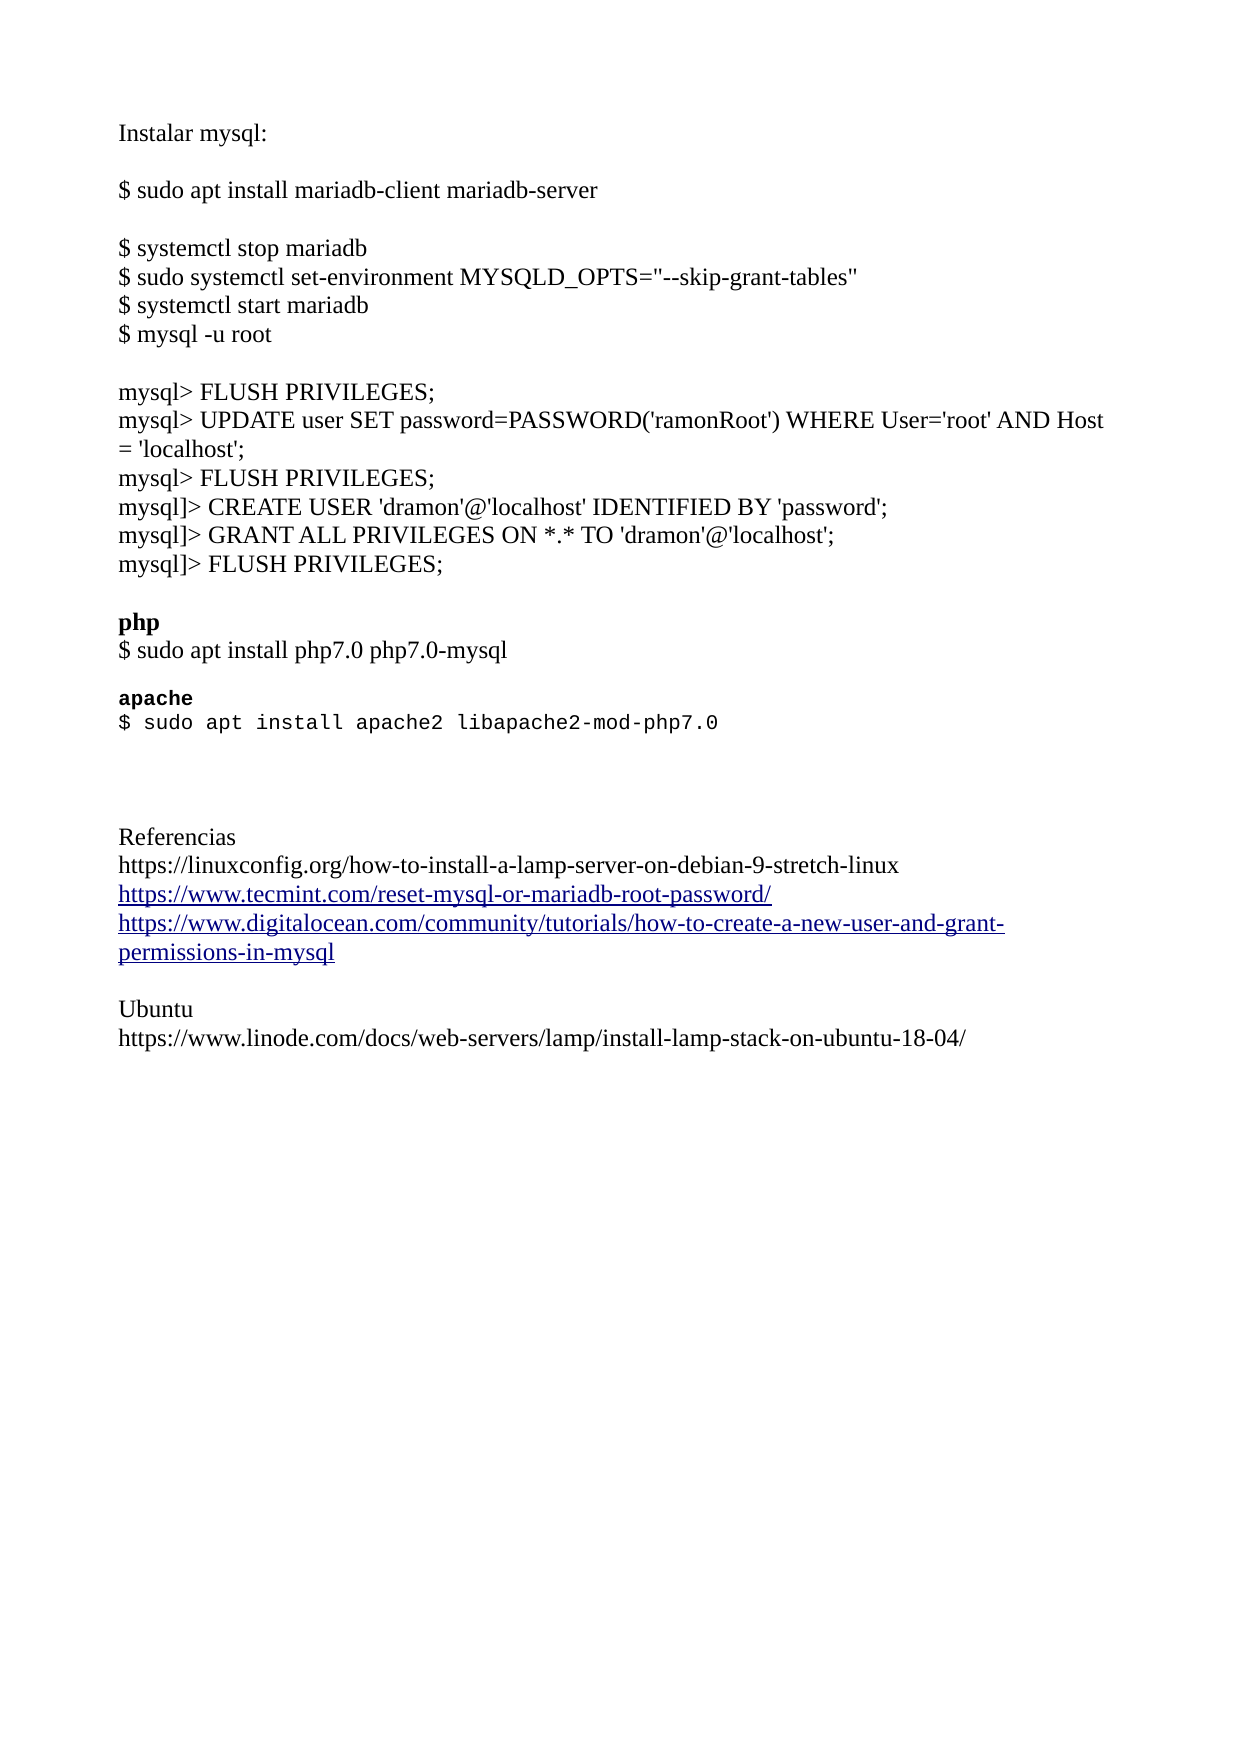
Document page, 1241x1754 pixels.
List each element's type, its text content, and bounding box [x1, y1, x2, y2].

text Instalar mysql: [118, 118, 1122, 147]
text mysql]> FLUSH PRIVILEGES; [118, 549, 1122, 578]
text https://linuxconfig.org/how-to-install-a-lamp-server-on-debian-9-stretch-linux [118, 850, 1122, 879]
text $ systemctl start mariadb [118, 291, 1122, 319]
text php [118, 607, 1122, 636]
text $ sudo apt install mariadb-client mariadb-server [118, 176, 1122, 204]
text https://www.linode.com/docs/web-servers/lamp/install-lamp-stack-on-ubuntu-18-04/ [118, 1023, 1122, 1052]
text $ systemctl stop mariadb [118, 233, 1122, 262]
text $ sudo apt install apache2 libapache2-mod-php7.0 [118, 712, 1122, 735]
text $ sudo systemctl set-environment MYSQLD_OPTS="--skip-grant-tables" [118, 262, 1122, 291]
text $ sudo apt install php7.0 php7.0-mysql [118, 636, 1122, 664]
text mysql> FLUSH PRIVILEGES; [118, 377, 1122, 406]
text apache [118, 688, 1122, 712]
text mysql> UPDATE user SET password=PASSWORD('ramonRoot') WHERE User='root' AND Host = 'localhost'; [118, 406, 1122, 463]
text mysql> FLUSH PRIVILEGES; [118, 463, 1122, 492]
text $ mysql -u root [118, 319, 1122, 348]
text mysql]> GRANT ALL PRIVILEGES ON *.* TO 'dramon'@'localhost'; [118, 521, 1122, 549]
text https://www.digitalocean.com/community/tutorials/how-to-create-a-new-user-and-grant-permissions-in-mysql [118, 908, 1122, 965]
text Referencias [118, 822, 1122, 850]
text Ubuntu [118, 994, 1122, 1023]
text https://www.tecmint.com/reset-mysql-or-mariadb-root-password/ [118, 879, 1122, 908]
text mysql]> CREATE USER 'dramon'@'localhost' IDENTIFIED BY 'password'; [118, 492, 1122, 521]
